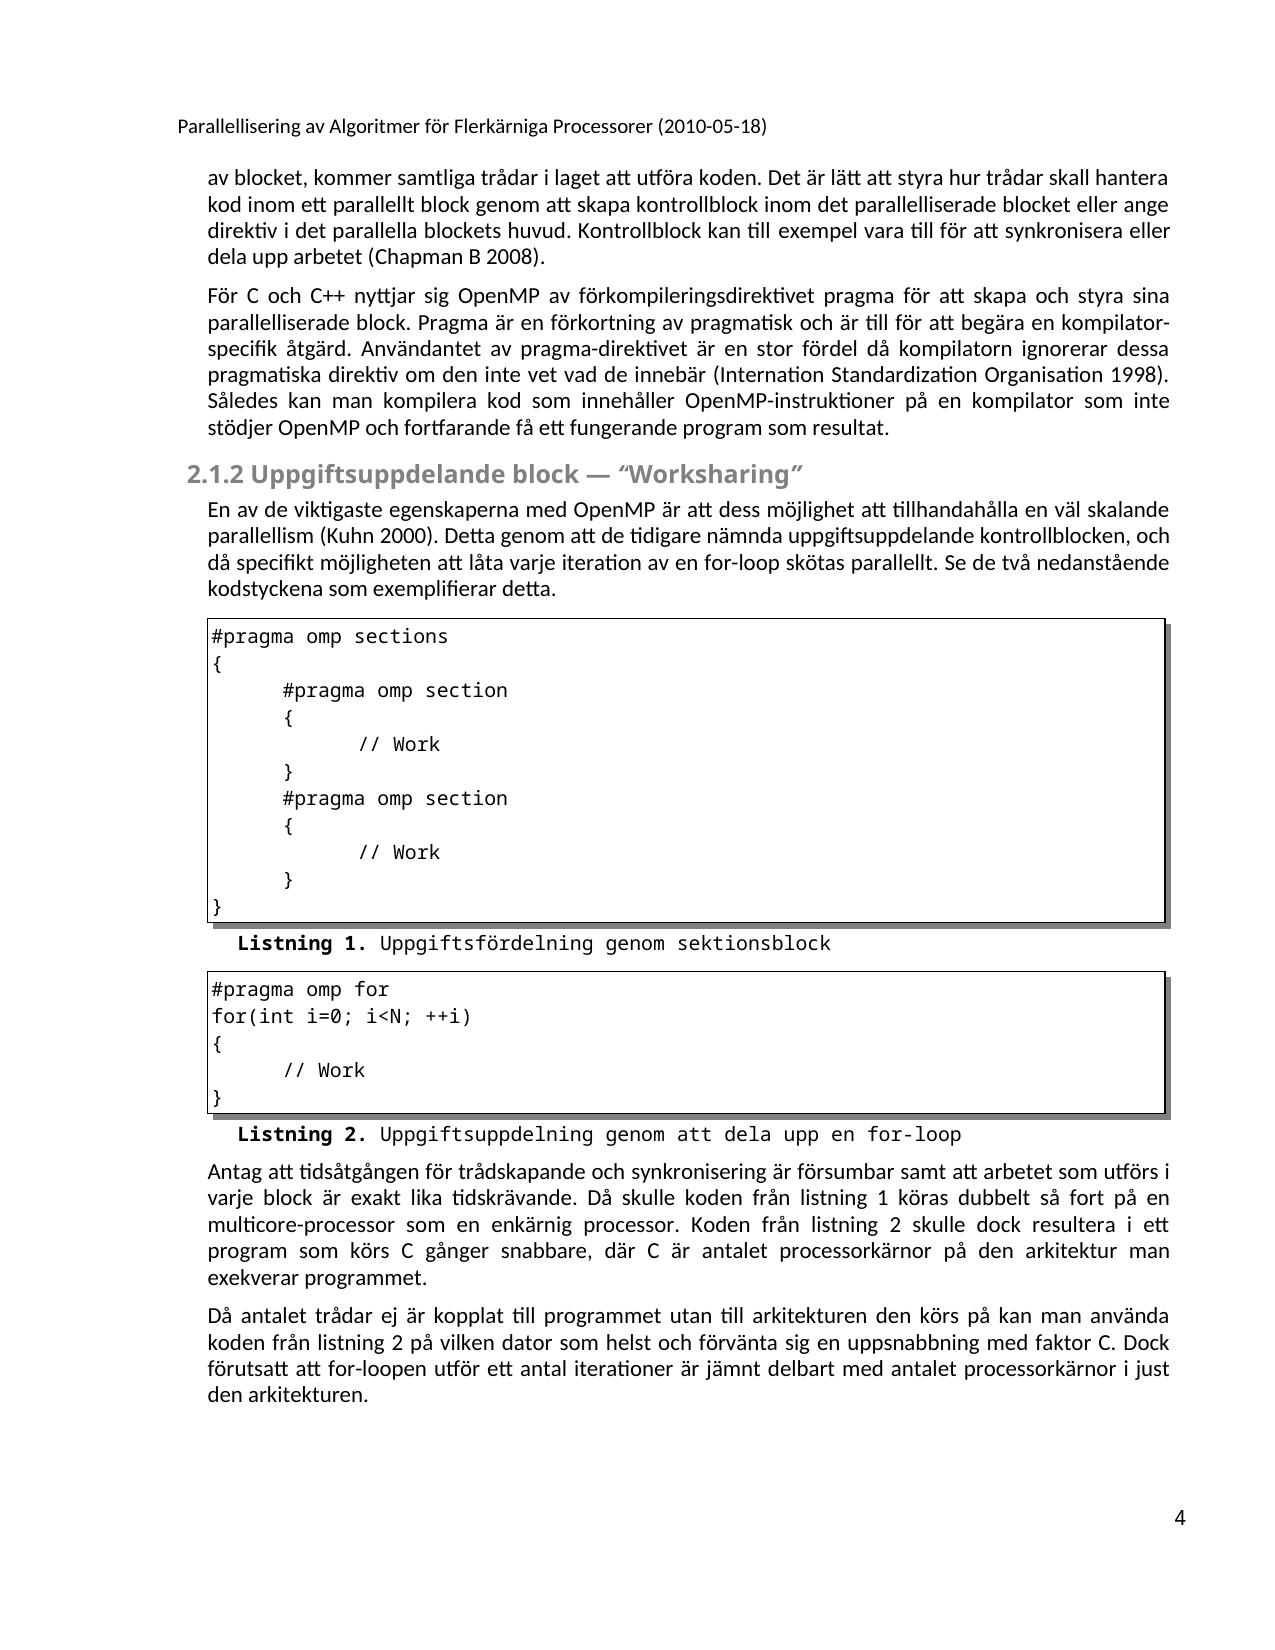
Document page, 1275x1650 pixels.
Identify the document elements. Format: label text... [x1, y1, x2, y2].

text OpenMP opererar på enskilda kodblock, och inte på ett helt program. Ett parallellt block har ett tillhörande så kallat lag av trådar, som utför den inneslutna koden. Om inga direktiv ges vid skapandet av blocket, kommer samtliga trådar i laget att utföra koden. Det är lätt att styra hur trådar skall hantera kod inom ett parallellt block genom att skapa kontrollblock inom det parallelliserade blocket eller ange direktiv i det parallella blockets huvud. Kontrollblock kan till exempel vara till för att synkronisera eller dela upp arbetet (Chapman B 2008). [207, 244, 1171, 270]
text Antag att tidsåtgången för trådskapande och synkronisering är försumbar samt att arbetet som utförs i varje block är exakt lika tidskrävande. Då skulle koden från listning 1 köras dubbelt så fort på en multicore-processor som en enkärnig processor. Koden från listning 2 skulle dock resultera i ett program som körs C gånger snabbare, där C är antalet processorkärnor på den arkitektur man exekverar programmet. [207, 1264, 1171, 1291]
text För C och C++ nyttjar sig OpenMP av förkompileringsdirektivet pragma för att skapa och styra sina parallelliserade block. Pragma är en förkortning av pragmatisk och är till för att begära en kompilator-specifik åtgärd. Användantet av pragma-direktivet är en stor fördel då kompilatorn ignorerar dessa pragmatiska direktiv om den inte vet vad de innebär (Internation Standardization Organisation 1998). Således kan man kompilera kod som innehåller OpenMP-instruktioner på en kompilator som inte stödjer OpenMP och fortfarande få ett fungerande program som resultat. [207, 415, 1171, 441]
text #pragma omp sections { #pragma omp section { // Work } #pragma omp section { // Work } } [208, 619, 1164, 922]
subtitle 2.1.2 Uppgiftsuppdelande block — “Worksharing” [803, 457, 1177, 491]
text #pragma omp for for(int i=0; i<N; ++i) { // Work } [208, 972, 1164, 1113]
text Listning 1. Uppgiftsfördelning genom sektionsblock [237, 929, 1186, 956]
text Då antalet trådar ej är kopplat till programmet utan till arkitekturen den körs på kan man använda koden från listning 2 på vilken dator som helst och förvänta sig en uppsnabbning med faktor C. Dock förutsatt att for-loopen utför ett antal iterationer är jämnt delbart med antalet processorkärnor i just den arkitekturen. [207, 1382, 1171, 1408]
text En av de viktigaste egenskaperna med OpenMP är att dess möjlighet att tillhandahålla en väl skalande parallellism (Kuhn 2000). Detta genom att de tidigare nämnda uppgiftsuppdelande kontrollblocken, och då specifikt möjligheten att låta varje iteration av en for-loop skötas parallellt. Se de två nedanstående kodstyckena som exemplifierar detta. [207, 576, 1171, 602]
text Listning 2. Uppgiftsuppdelning genom att dela upp en for-loop [237, 1120, 1186, 1147]
